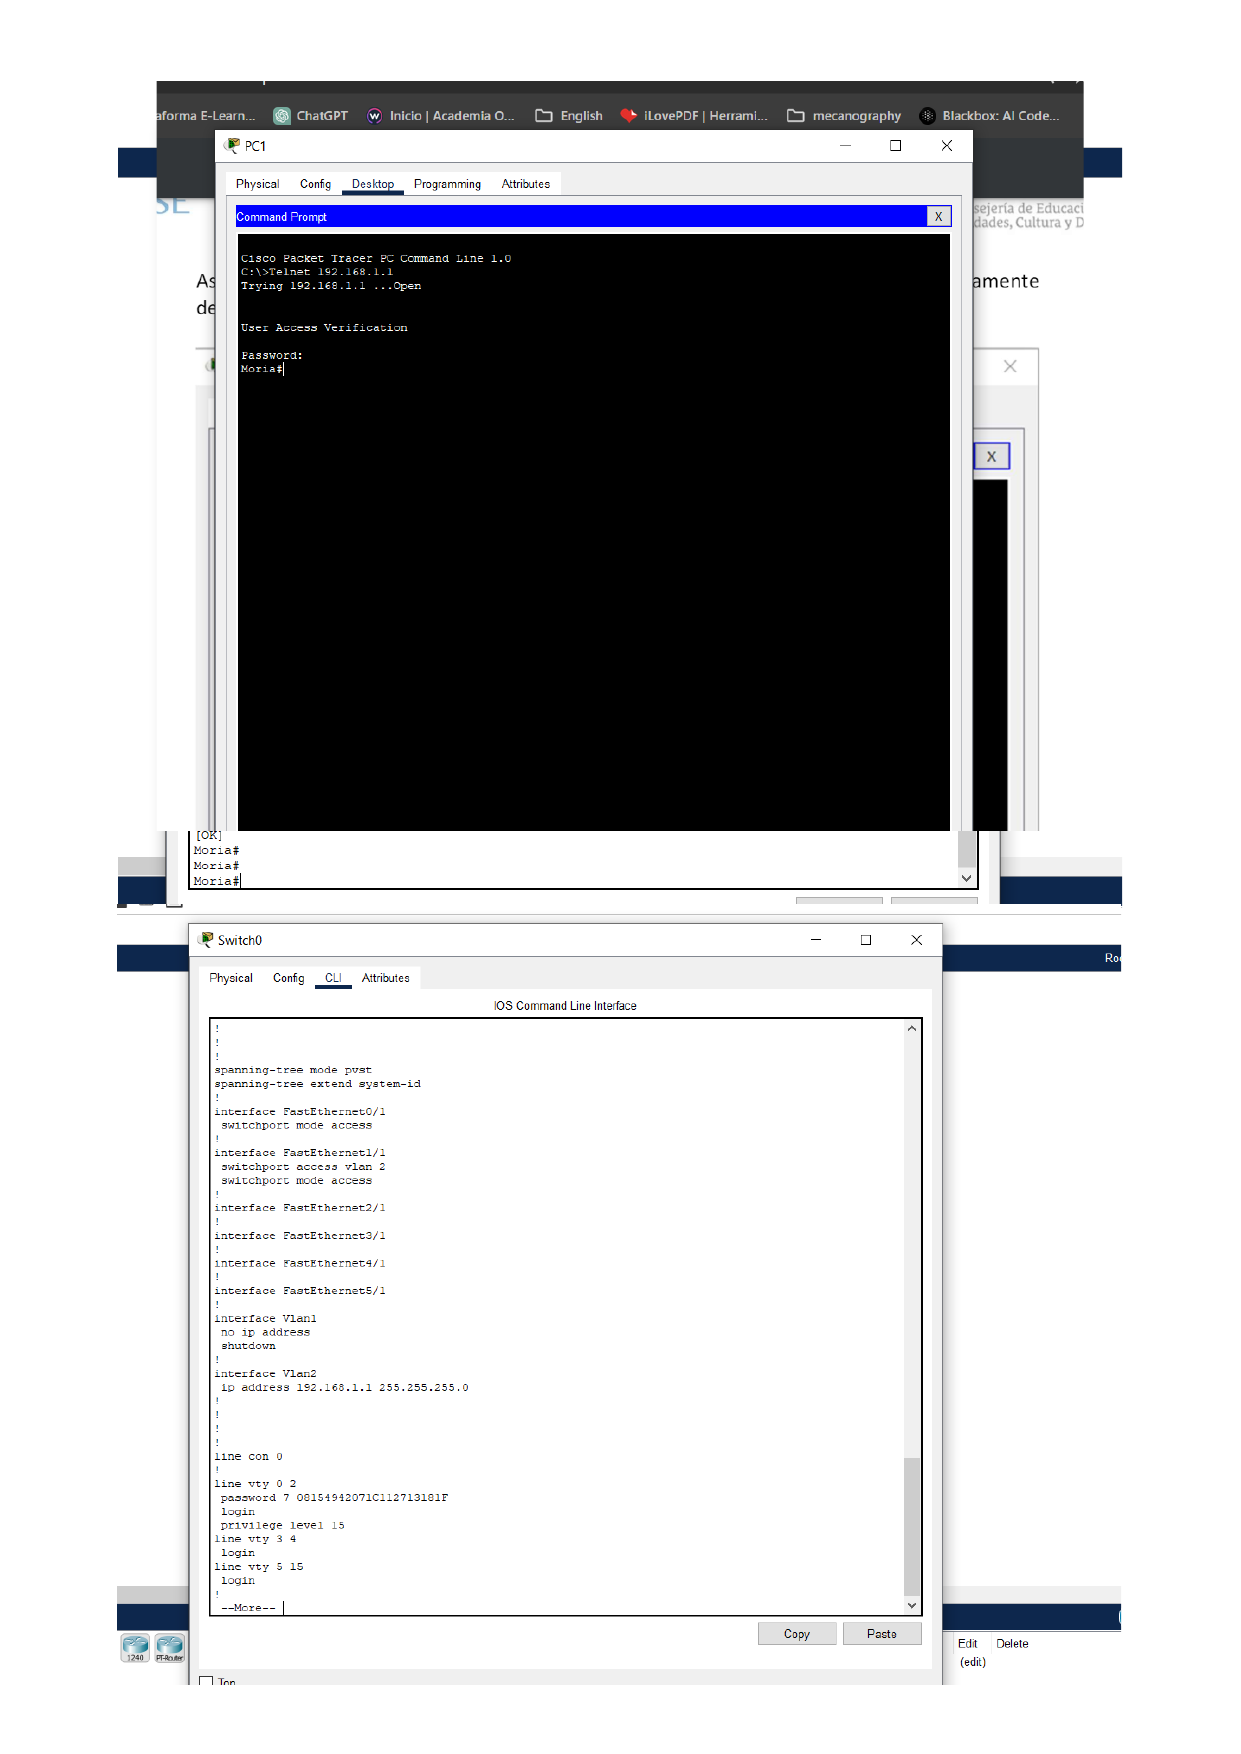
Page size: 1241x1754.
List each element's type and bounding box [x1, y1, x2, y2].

picture [117, 81, 1123, 1685]
